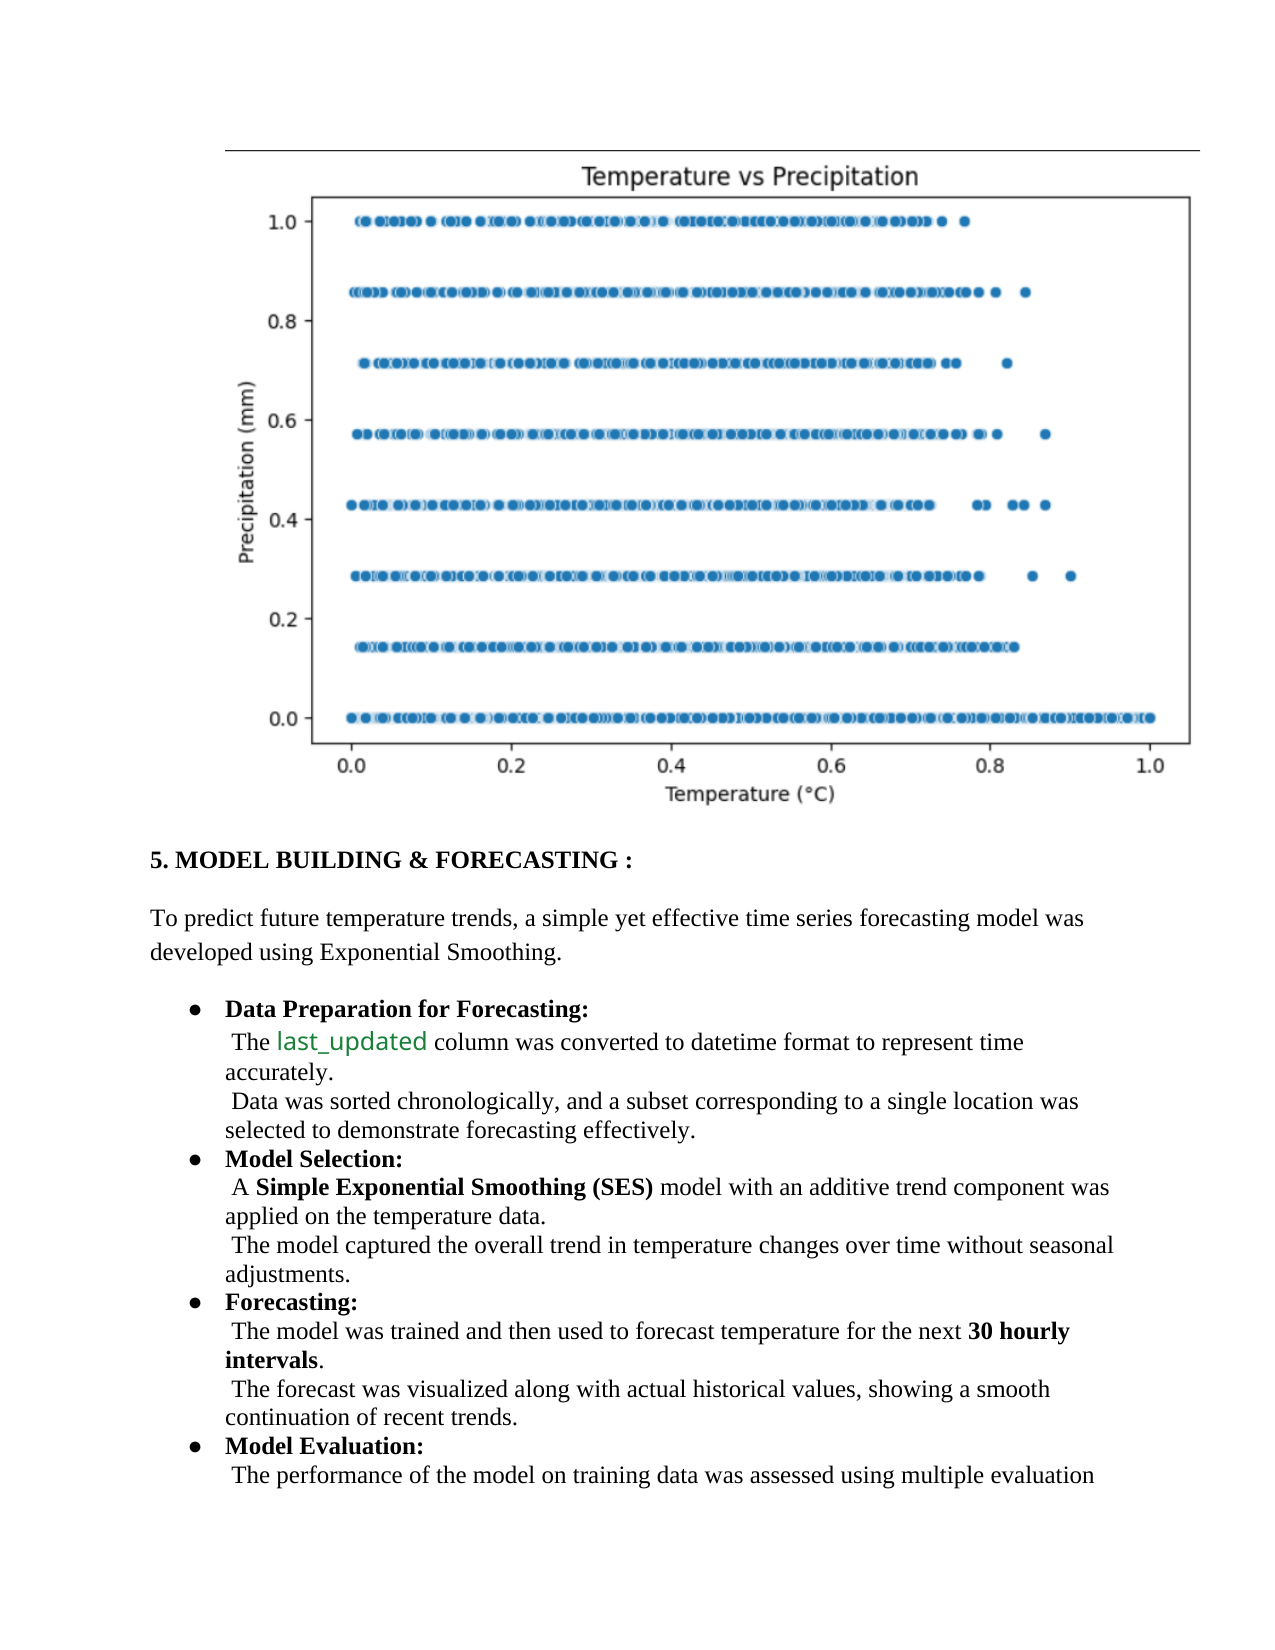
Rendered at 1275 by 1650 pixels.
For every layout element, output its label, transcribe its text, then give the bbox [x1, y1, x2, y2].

text To predict future temperature trends, a simple yet effective time series forecasting model was developed using Exponential Smoothing. [150, 903, 1125, 965]
list Model Evaluation: The performance of the model on training data was assessed using multiple evaluation [187, 1431, 1125, 1489]
picture [225, 150, 1200, 817]
list Model Selection: A Simple Exponential Smoothing (SES) model with an additive trend component was applied on the temperature data. The model captured the overall trend in temperature changes over time without seasonal adjustments. [187, 1144, 1125, 1287]
list Forecasting: The model was trained and then used to forecast temperature for the next 30 hourly intervals. The forecast was visualized along with actual historical values, showing a smooth continuation of recent trends. [187, 1287, 1125, 1431]
list Data Preparation for Forecasting: The last_updated column was converted to datetime format to represent time accurately. Data was sorted chronologically, and a subset corresponding to a single location was selected to demonstrate forecasting effectively. [187, 994, 1125, 1144]
text 5. MODEL BUILDING & FORECASTING : [150, 846, 1125, 874]
